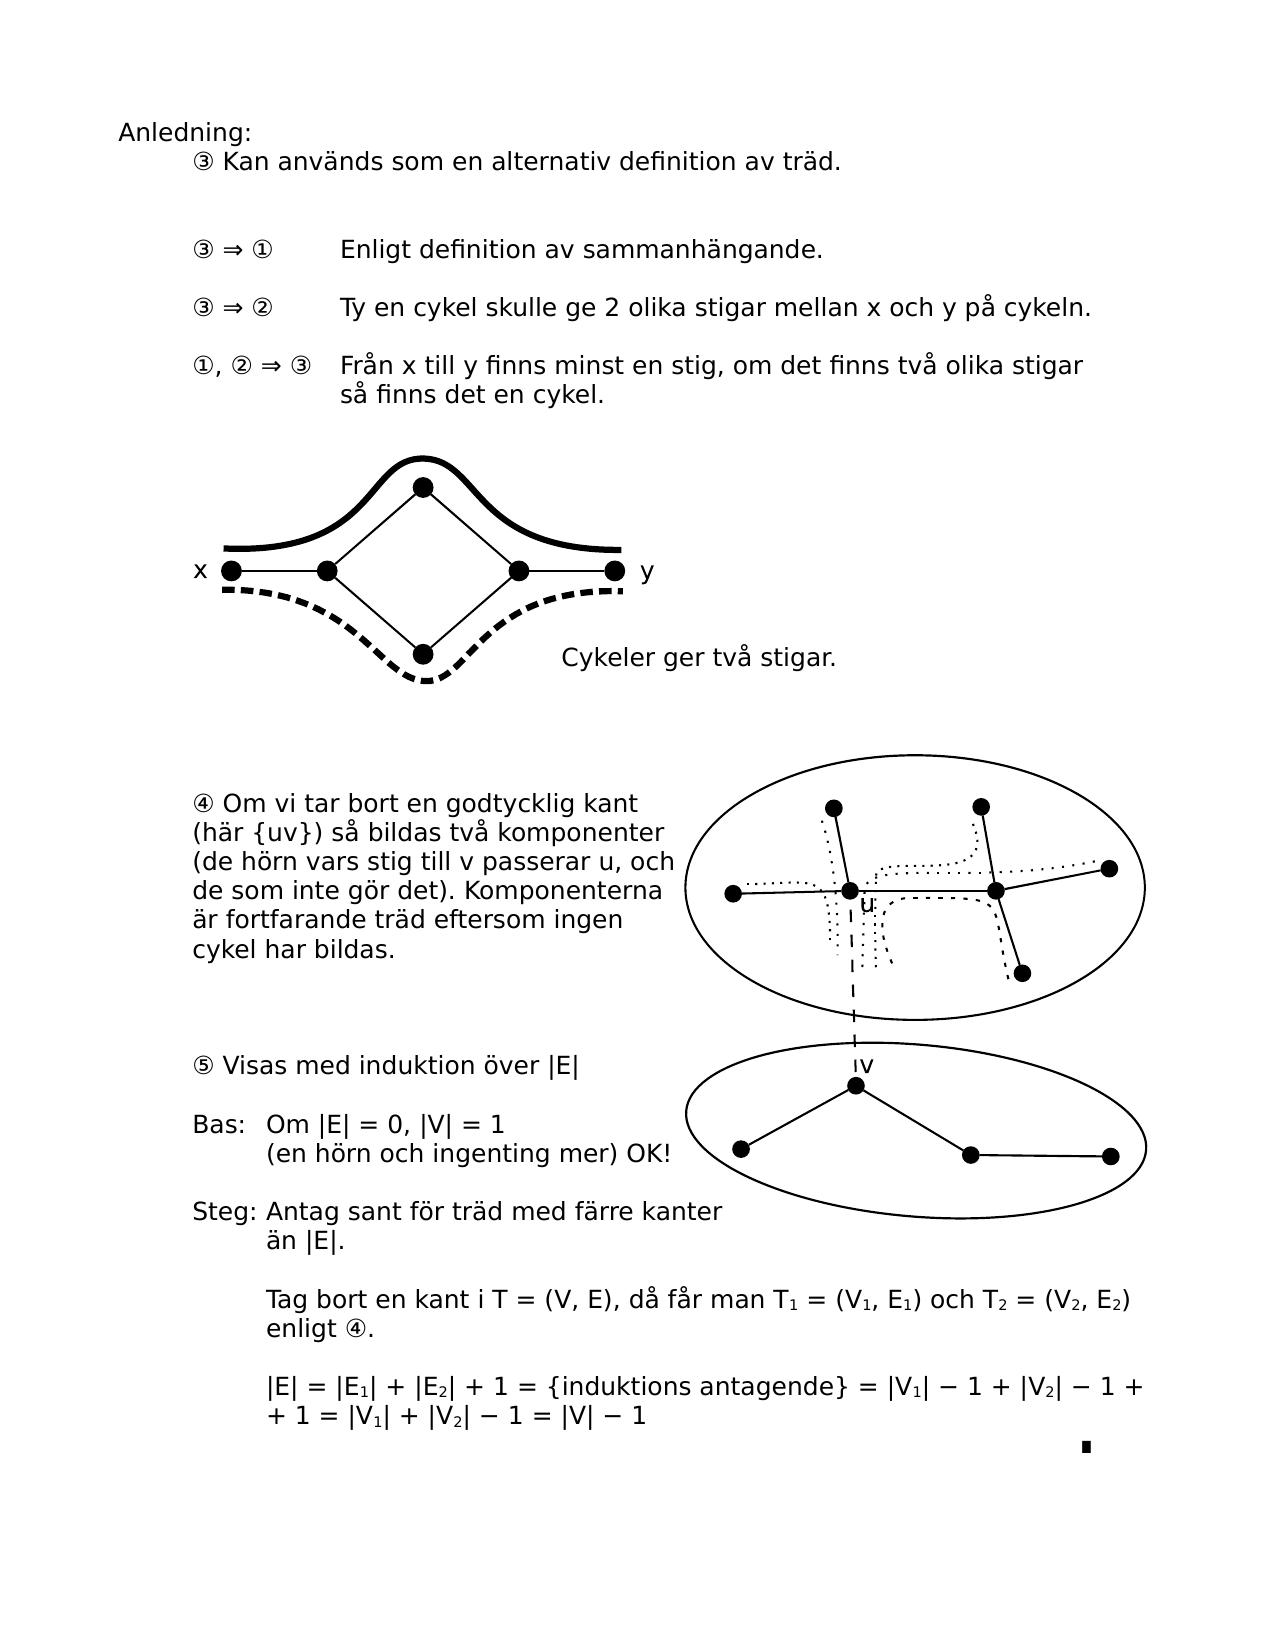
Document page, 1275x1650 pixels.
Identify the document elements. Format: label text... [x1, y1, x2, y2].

text [838, 818, 986, 847]
text ③ ⇒ ② Ty en cykel skulle ge 2 olika stigar mellan x och y på cykeln. [118, 293, 1157, 322]
text |E| = |E1| + |E2| + 1 = {induktions antagende} = |V1| − 1 + |V2| − 1 + [118, 1372, 1157, 1401]
text (en hörn och ingenting mer) OK! [118, 1139, 727, 1168]
text Anledning: [118, 118, 1157, 147]
text [698, 1139, 1145, 1168]
text [688, 847, 845, 876]
text [1003, 906, 1141, 935]
text [1114, 818, 1157, 847]
text enligt ④. [118, 1314, 1157, 1343]
text [1073, 789, 1157, 818]
text [699, 818, 840, 847]
text ③ Kan används som en alternativ definition av träd. [118, 147, 1157, 176]
text Cykeler ger två stigar. [118, 643, 1157, 672]
text [1000, 876, 1143, 906]
text + 1 = |V1| + |V2| − 1 = |V| − 1 [118, 1401, 1157, 1431]
text [843, 847, 992, 876]
text de som inte gör det). Komponenterna [118, 876, 686, 906]
text [985, 818, 1132, 847]
text Steg: Antag sant för träd med färre kanter [118, 1197, 1157, 1226]
text [990, 847, 1142, 876]
text [1132, 906, 1157, 935]
text [1012, 935, 1127, 964]
text [984, 1051, 1157, 1081]
text så finns det en cykel. [118, 381, 1157, 410]
text Tag bort en kant i T = (V, E), då får man T1 = (V1, E1) och T2 = (V2, E2) [118, 1285, 1157, 1314]
text (de hörn vars stig till v passerar u, och [118, 847, 694, 876]
text [723, 789, 1107, 818]
text [708, 1051, 1072, 1081]
text ④ Om vi tar bort en godtycklig kant [118, 789, 757, 818]
text är fortfarande träd eftersom ingen [118, 906, 698, 935]
text Bas: Om |E| = 0, |V| = 1 [118, 1110, 693, 1139]
text [1129, 1110, 1157, 1139]
text [688, 1110, 808, 1139]
text än |E|. [118, 1226, 1157, 1256]
text [703, 935, 1018, 964]
text cykel har bildas. [118, 935, 724, 964]
text ①, ② ⇒ ③ Från x till y finns minst en stig, om det finns två olika stigar [118, 351, 1157, 381]
text [995, 876, 1061, 887]
text [900, 1110, 1143, 1139]
text [1106, 935, 1157, 964]
text [689, 906, 1008, 935]
text ③ ⇒ ① Enligt definition av sammanhängande. [118, 235, 1157, 264]
text ∎ [118, 1431, 1157, 1460]
text (här {uv}) så bildas två komponenter [118, 818, 717, 847]
text ⑤ Visas med induktion över |E| [118, 1051, 770, 1081]
text [687, 876, 999, 906]
text [764, 1110, 940, 1139]
